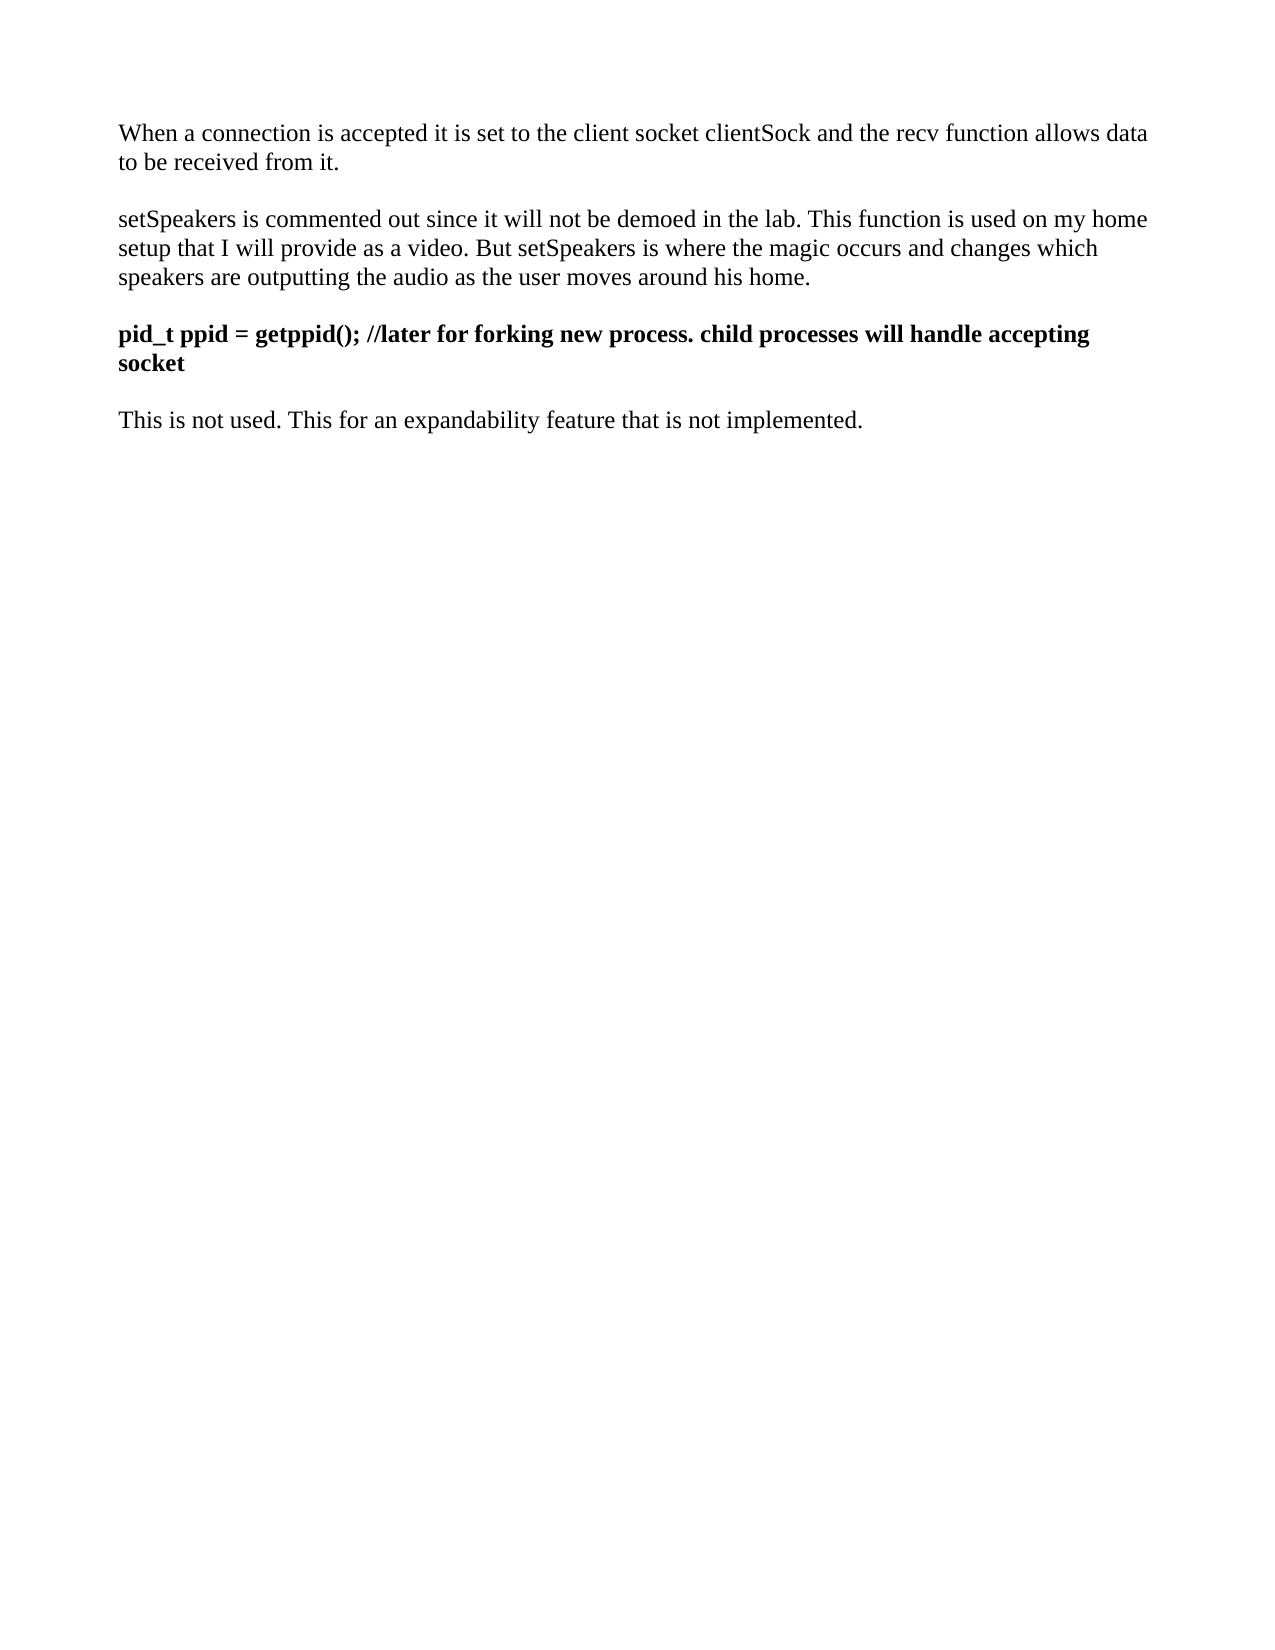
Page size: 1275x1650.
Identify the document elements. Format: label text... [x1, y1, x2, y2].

text When a connection is accepted it is set to the client socket clientSock and the recv function allows data to be received from it. [118, 118, 1157, 176]
text pid_t ppid = getppid(); //later for forking new process. child processes will handle accepting socket [118, 319, 1157, 377]
text setSpeakers is commented out since it will not be demoed in the lab. This function is used on my home setup that I will provide as a video. But setSpeakers is where the magic occurs and changes which speakers are outputting the audio as the user moves around his home. [118, 204, 1157, 291]
text This is not used. This for an expandability feature that is not implemented. [118, 406, 1157, 434]
